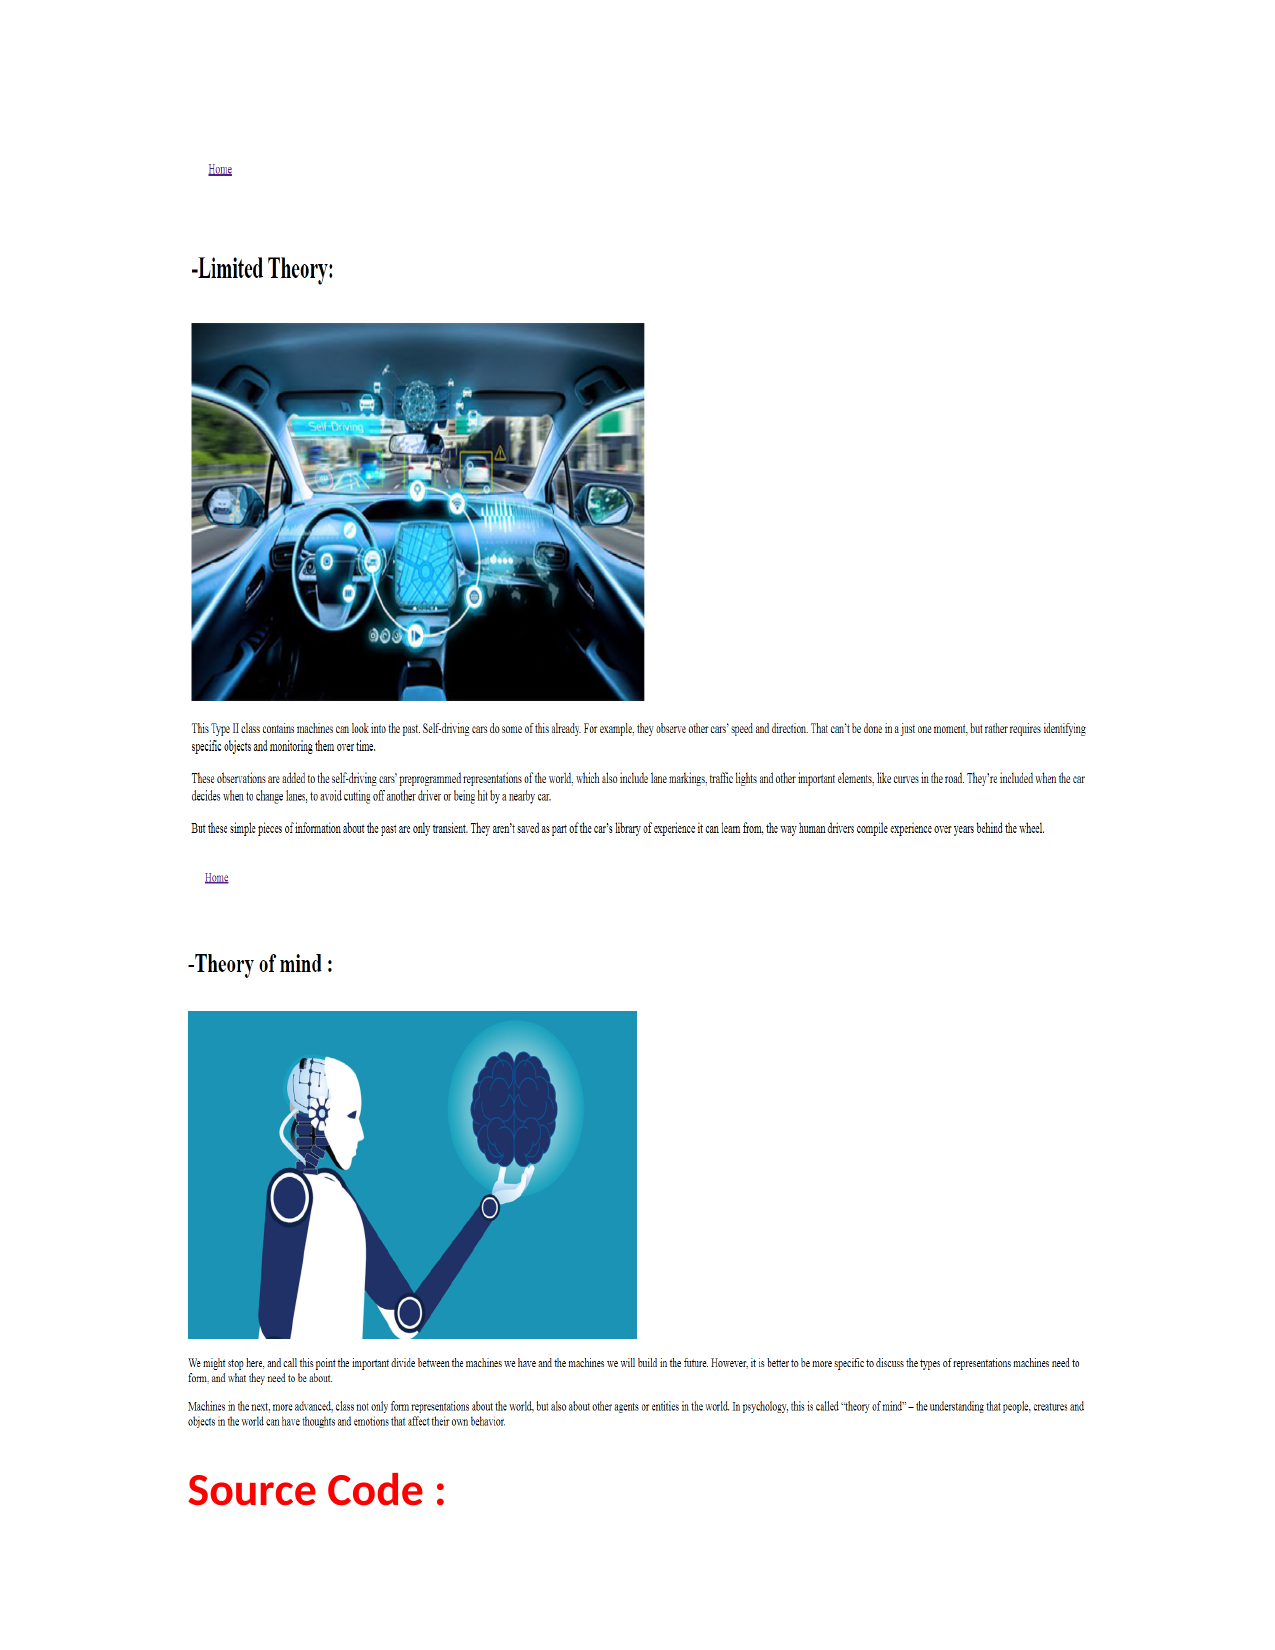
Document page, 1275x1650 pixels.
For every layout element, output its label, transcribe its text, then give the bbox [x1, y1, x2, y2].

text Source Code : [187, 1461, 1087, 1517]
